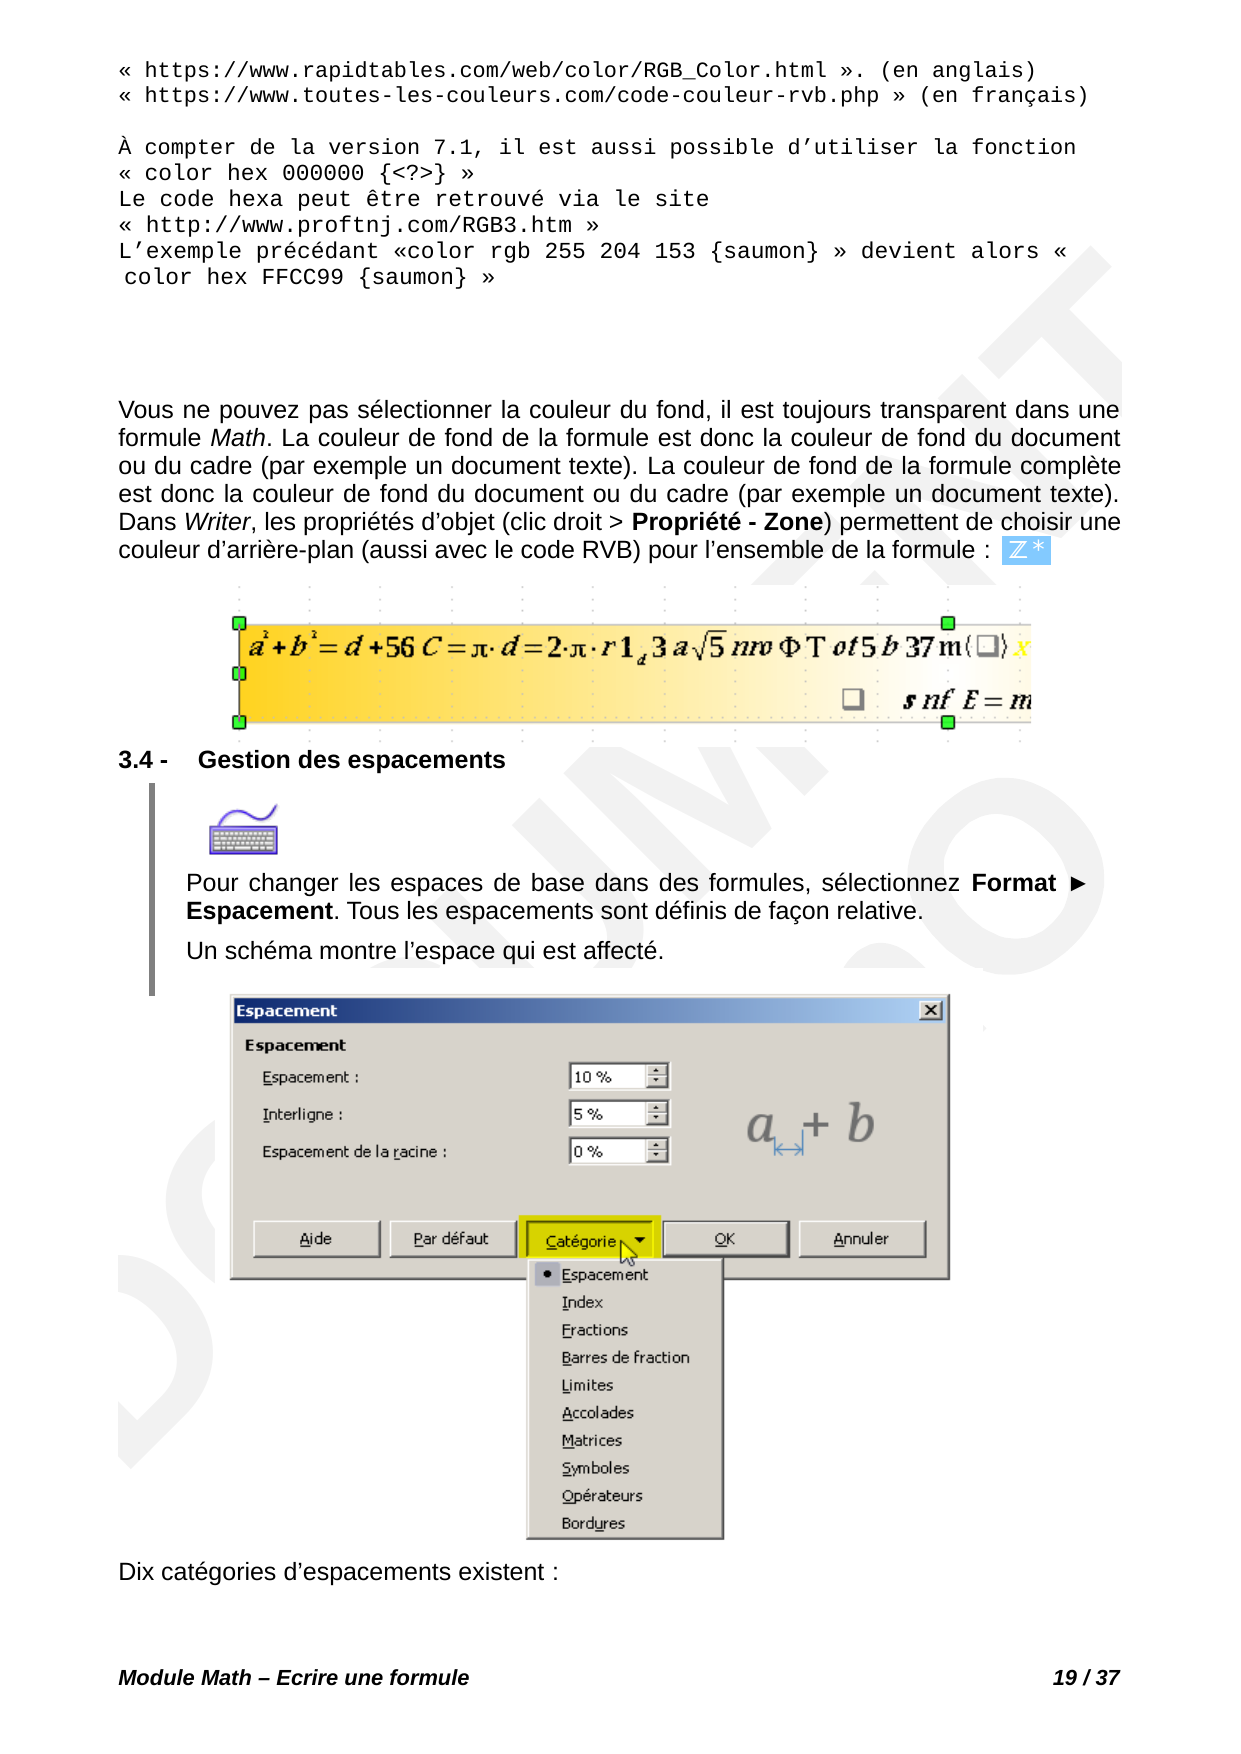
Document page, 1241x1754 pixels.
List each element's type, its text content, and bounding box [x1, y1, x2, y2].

picture [209, 585, 1032, 747]
text « https://www.toutes-les-couleurs.com/code-couleur-rvb.php » (en français) [118, 84, 1122, 109]
text Un schéma montre l’espace qui est affecté. [155, 906, 1122, 996]
text Le code hexa peut être retrouvé via le site « http://www.proftnj.com/RGB3.htm » [118, 187, 1122, 239]
picture [205, 793, 281, 869]
text Pour changer les espaces de base dans des formules, sélectionnez Format ► Espacement. Tous les espacements sont définis de façon relative. [149, 782, 1122, 906]
text « https://www.rapidtables.com/web/color/RGB_Color.html ». (en anglais) [118, 59, 1122, 84]
text À compter de la version 7.1, il est aussi possible d’utiliser la fonction « color hex 000000 {<?>} » [118, 137, 1122, 187]
text color hex FFCC99 {saumon} » [118, 265, 1122, 291]
text Dix catégories d’espacements existent : [118, 1009, 1122, 1586]
text Vous ne pouvez pas sélectionner la couleur du fond, il est toujours transparent dans une formule Math. La couleur de fond de la formule est donc la couleur de fond du document ou du cadre (par exemple un document texte). La couleur de fond de la formule complète est donc la couleur de fond du document ou du cadre (par exemple un document texte). Dans Writer, les propriétés d’objet (clic droit > Propriété - Zone) permettent de choisir une couleur d’arrière-plan (aussi avec le code RVB) pour l’ensemble de la formule : [118, 396, 1122, 565]
subtitle Gestion des espacements [118, 594, 1122, 774]
picture [214, 968, 983, 1558]
text L’exemple précédant «color rgb 255 204 153 {saumon} » devient alors « [118, 239, 1122, 265]
